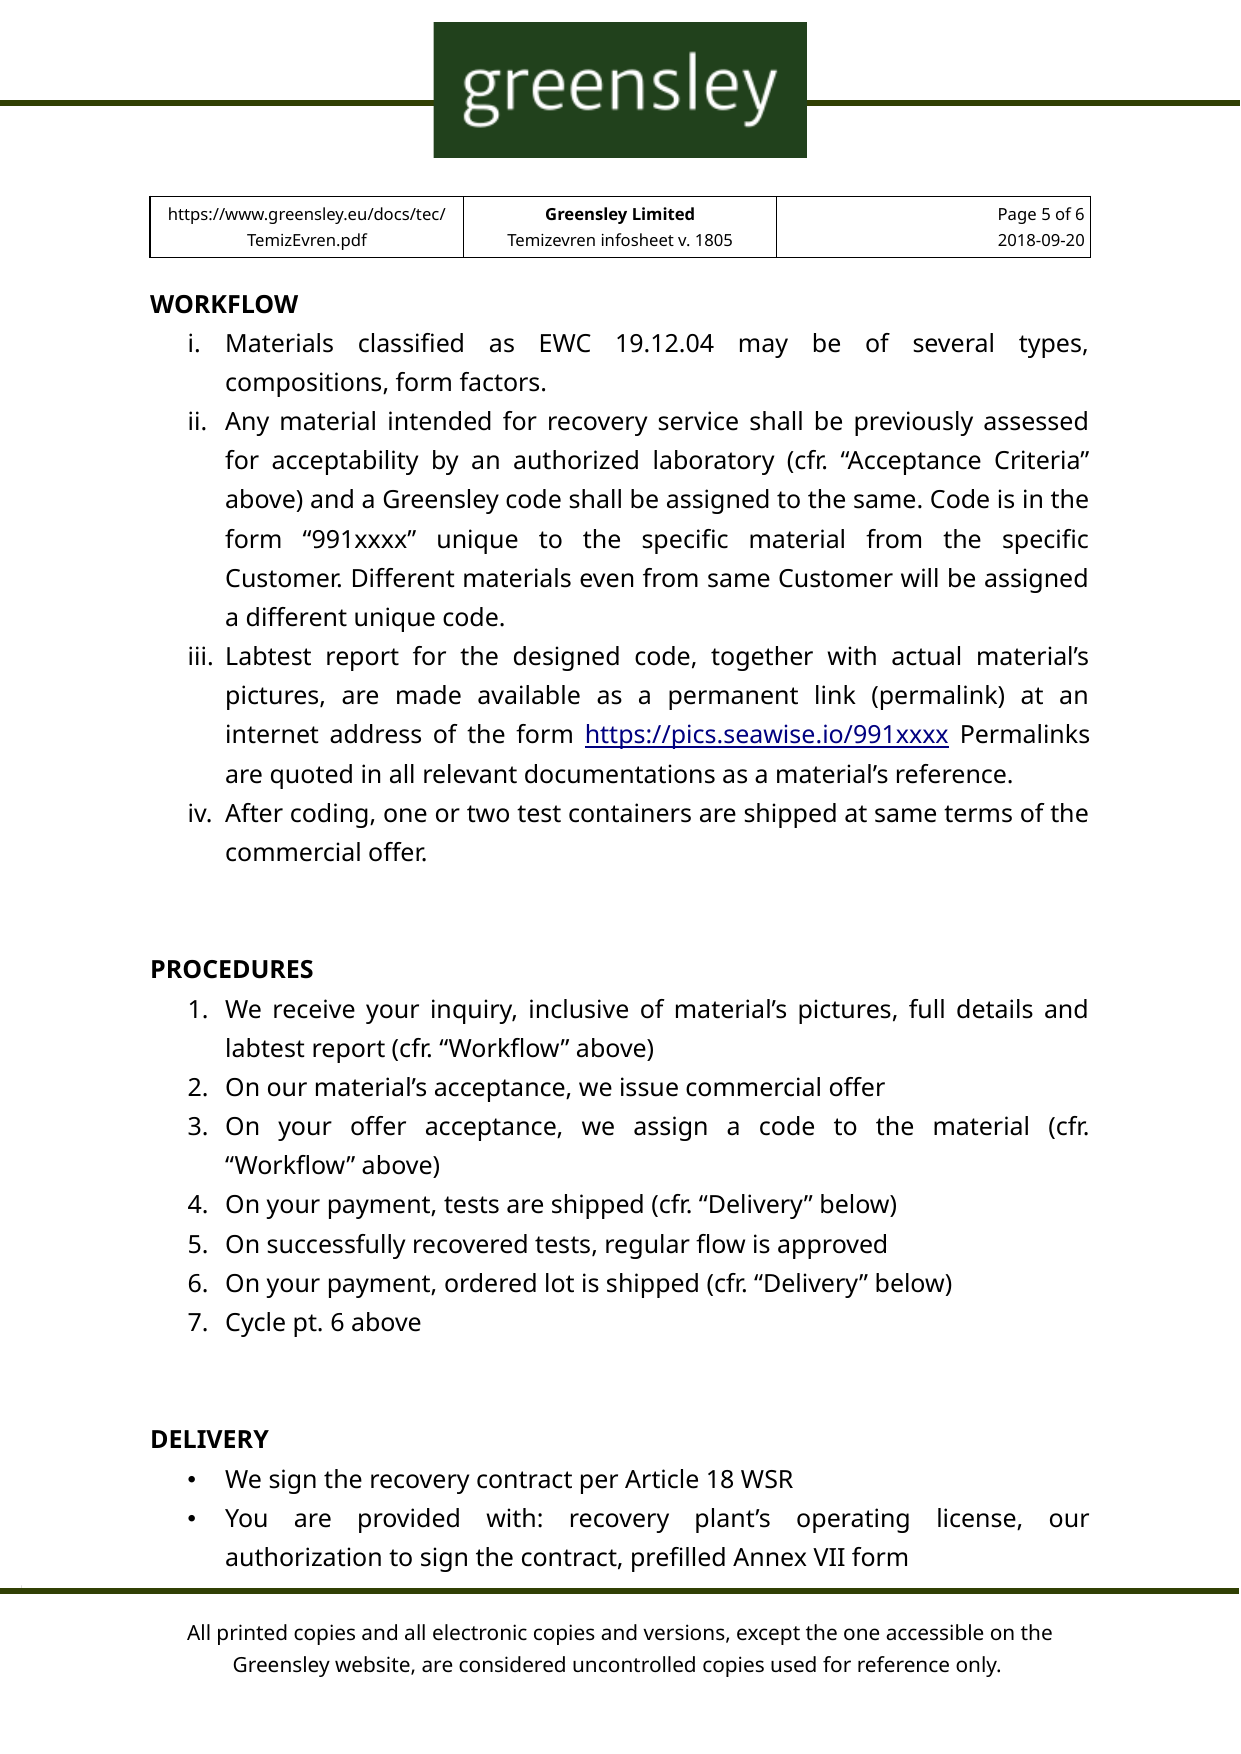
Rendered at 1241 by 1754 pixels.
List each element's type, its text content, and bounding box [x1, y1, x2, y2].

list Labtest report for the designed code, together with actual material’s pictures, are made available as a permanent link (permalink) at an internet address of the form https://pics.seawise.io/991xxxx Permalinks are quoted in all relevant documentations as a material’s reference. [187, 639, 1090, 790]
list On successfully recovered tests, regular flow is approved [187, 1226, 1090, 1260]
text DELIVERY [150, 1422, 1090, 1456]
list On your offer acceptance, we assign a code to the material (cfr. “Workflow” above) [187, 1109, 1090, 1182]
list On our material’s acceptance, we issue commercial offer [187, 1070, 1090, 1104]
text PROCEDURES [150, 952, 1090, 986]
list You are provided with: recovery plant’s operating license, our authorization to sign the contract, prefilled Annex VII form [187, 1501, 1090, 1574]
list Any material intended for recovery service shall be previously assessed for acceptability by an authorized laboratory (cfr. “Acceptance Criteria” above) and a Greensley code shall be assigned to the same. Code is in the form “991xxxx” unique to the specific material from the specific Customer. Different materials even from same Customer will be assigned a different unique code. [187, 404, 1090, 634]
list Cycle pt. 6 above [187, 1305, 1090, 1339]
list We receive your inquiry, inclusive of material’s pictures, full details and labtest report (cfr. “Workflow” above) [187, 991, 1090, 1064]
text WORKFLOW [150, 286, 1090, 320]
list After coding, one or two test containers are shipped at same terms of the commercial offer. [187, 796, 1090, 869]
list Materials classified as EWC 19.12.04 may be of several types, compositions, form factors. [187, 326, 1090, 399]
list On your payment, tests are shipped (cfr. “Delivery” below) [187, 1187, 1090, 1221]
list On your payment, ordered lot is shipped (cfr. “Delivery” below) [187, 1266, 1090, 1299]
list We sign the recovery contract per Article 18 WSR [187, 1461, 1090, 1495]
picture [433, 22, 807, 158]
